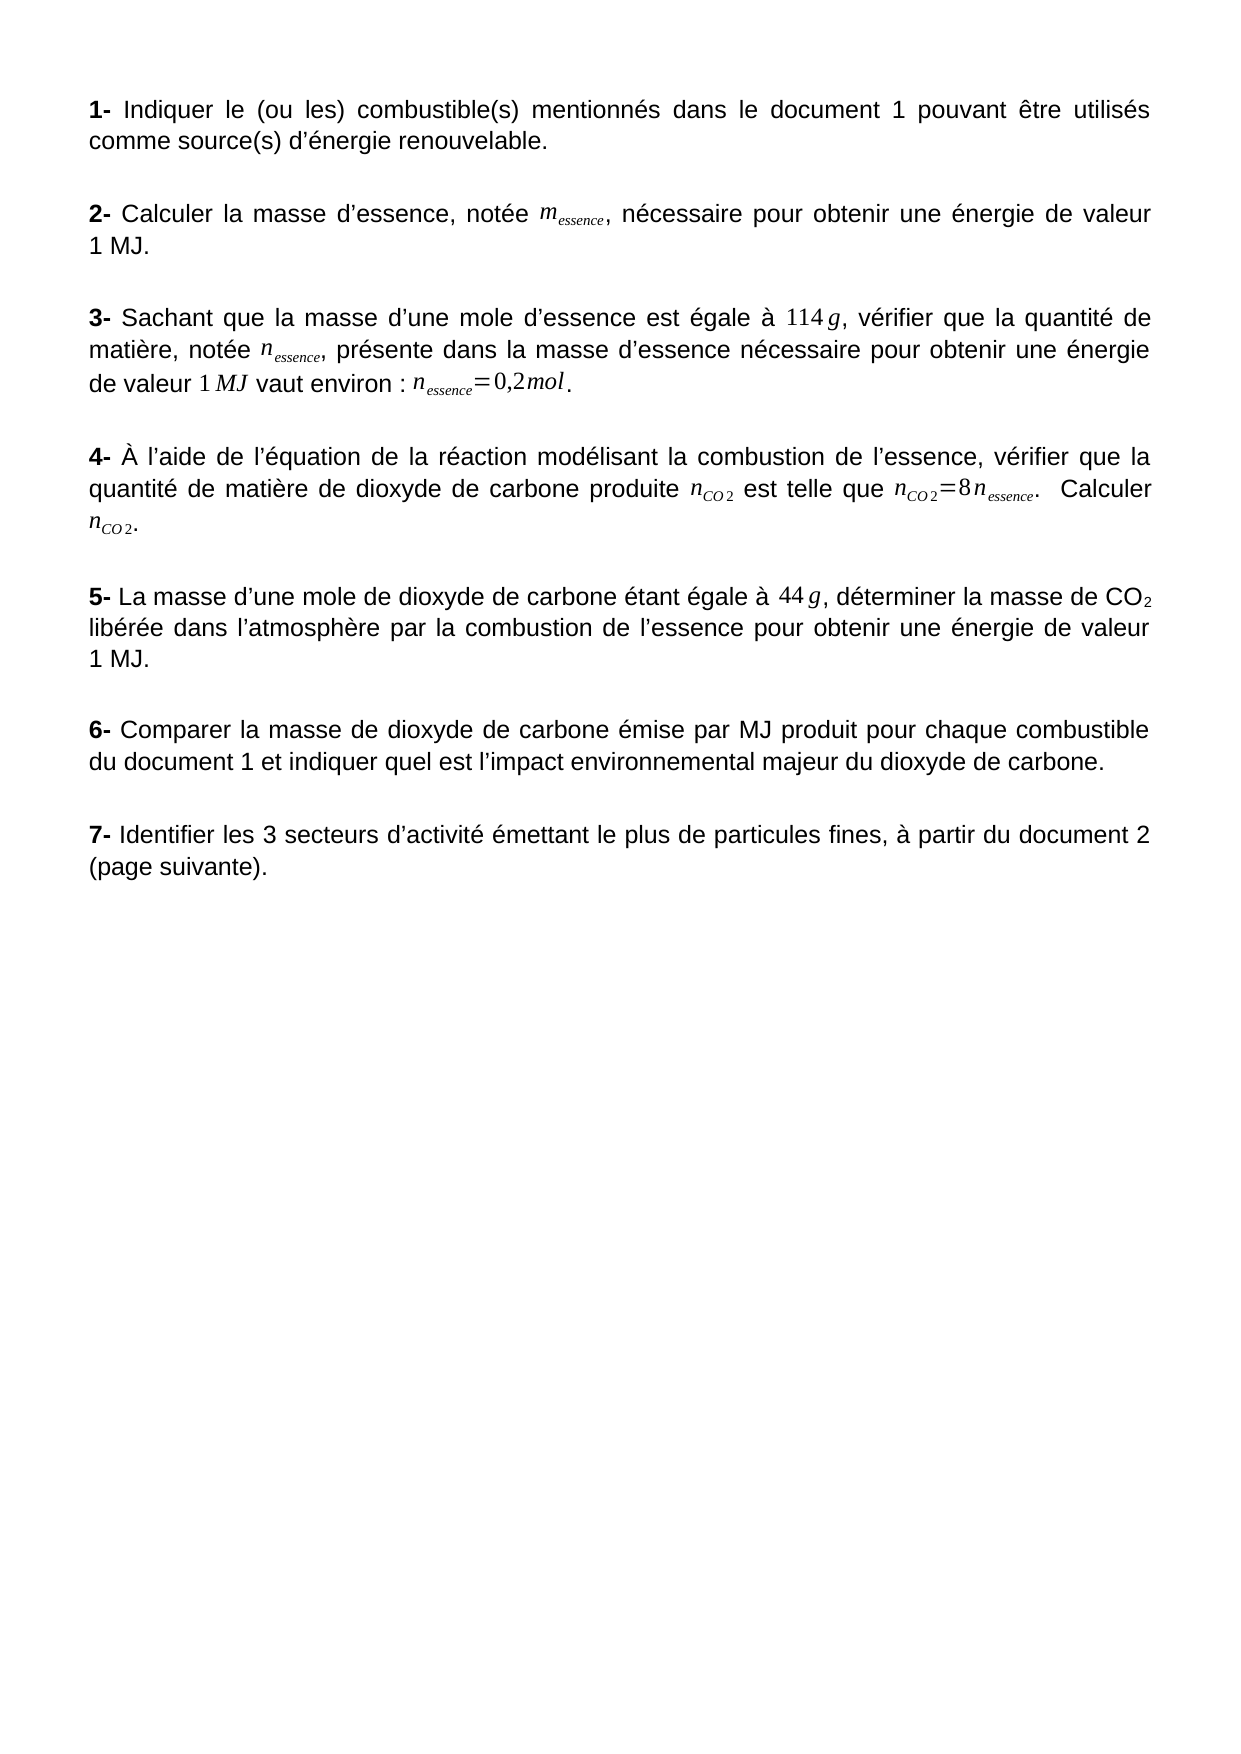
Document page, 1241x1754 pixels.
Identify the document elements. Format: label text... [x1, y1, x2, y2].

text 2- Calculer la masse d’essence, notée , nécessaire pour obtenir une énergie de valeur 1 MJ. [89, 197, 1152, 260]
text 7- Identifier les 3 secteurs d’activité émettant le plus de particules fines, à partir du document 2 (page suivante). [89, 821, 1152, 880]
text 6- Comparer la masse de dioxyde de carbone émise par MJ produit pour chaque combustible du document 1 et indiquer quel est l’impact environnemental majeur du dioxyde de carbone. [89, 716, 1152, 775]
text 3- Sachant que la masse d’une mole d’essence est égale à , vérifier que la quantité de matière, notée , présente dans la masse d’essence nécessaire pour obtenir une énergie de valeur vaut environ : . [89, 303, 1152, 399]
text 5- La masse d’une mole de dioxyde de carbone étant égale à , déterminer la masse de CO2 libérée dans l’atmosphère par la combustion de l’essence pour obtenir une énergie de valeur 1 MJ. [89, 581, 1152, 672]
text 4- À l’aide de l’équation de la réaction modélisant la combustion de l’essence, vérifier que la quantité de matière de dioxyde de carbone produite est telle que . Calculer . [89, 442, 1152, 538]
text 1- Indiquer le (ou les) combustible(s) mentionnés dans le document 1 pouvant être utilisés comme source(s) d’énergie renouvelable. [89, 94, 1152, 154]
